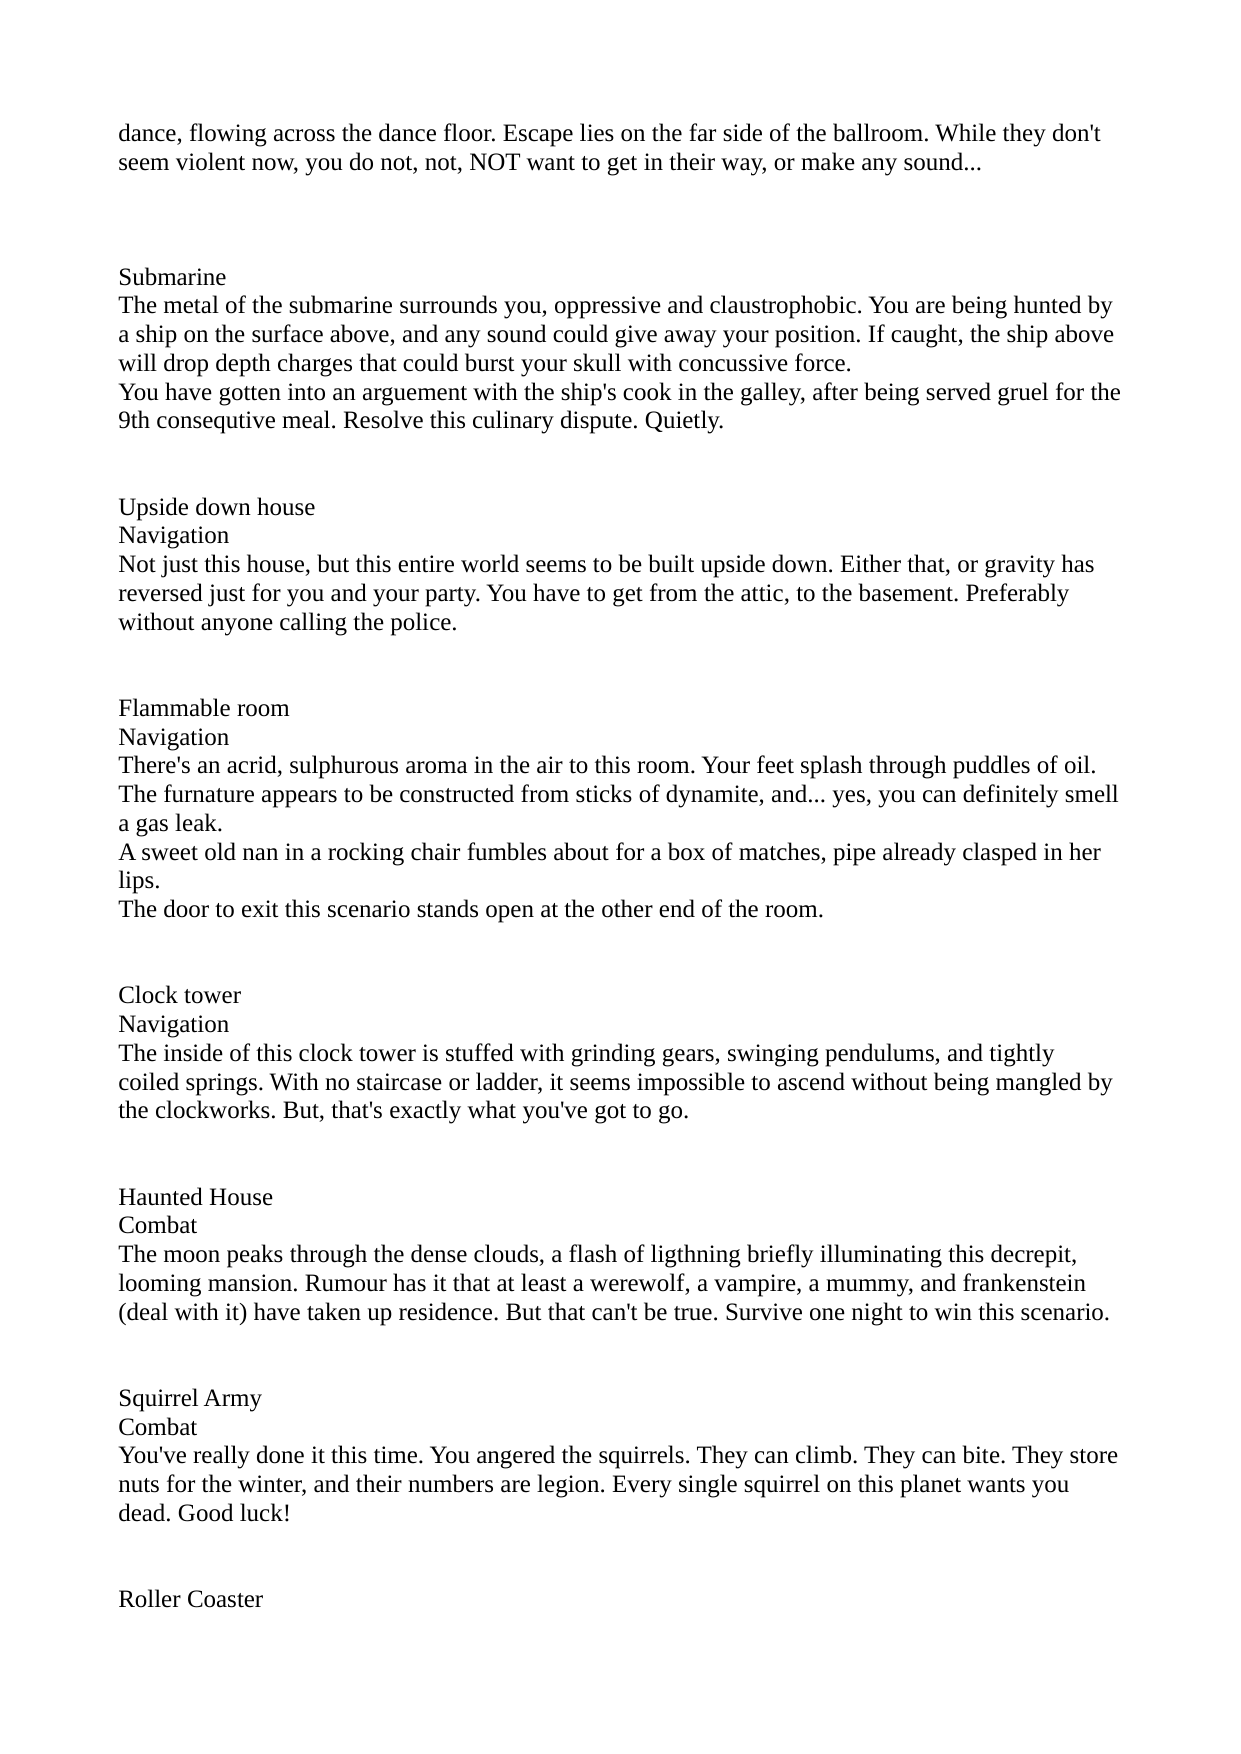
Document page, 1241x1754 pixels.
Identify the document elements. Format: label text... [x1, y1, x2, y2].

text Not just this house, but this entire world seems to be built upside down. Either that, or gravity has reversed just for you and your party. You have to get from the attic, to the basement. Preferably without anyone calling the police. [118, 549, 1122, 636]
text You've really done it this time. You angered the squirrels. They can climb. They can bite. They store nuts for the winter, and their numbers are legion. Every single squirrel on this planet wants you dead. Good luck! [118, 1441, 1122, 1527]
text Upside down house [118, 492, 1122, 521]
text You have gotten into an arguement with the ship's cook in the galley, after being served gruel for the 9th consequtive meal. Resolve this culinary dispute. Quietly. [118, 377, 1122, 434]
text Haunted House [118, 1182, 1122, 1211]
text Squirrel Army [118, 1383, 1122, 1412]
text Combat [118, 1211, 1122, 1239]
text There's an acrid, sulphurous aroma in the air to this room. Your feet splash through puddles of oil. The furnature appears to be constructed from sticks of dynamite, and... yes, you can definitely smell a gas leak. [118, 751, 1122, 837]
text Navigation [118, 722, 1122, 751]
text Submarine [118, 262, 1122, 291]
text Navigation [118, 521, 1122, 549]
text Combat [118, 1412, 1122, 1441]
text The metal of the submarine surrounds you, oppressive and claustrophobic. You are being hunted by a ship on the surface above, and any sound could give away your position. If caught, the ship above will drop depth charges that could burst your skull with concussive force. [118, 291, 1122, 377]
text The inside of this clock tower is stuffed with grinding gears, swinging pendulums, and tightly coiled springs. With no staircase or ladder, it seems impossible to ascend without being mangled by the clockworks. But, that's exactly what you've got to go. [118, 1038, 1122, 1124]
text The moon peaks through the dense clouds, a flash of ligthning briefly illuminating this decrepit, looming mansion. Rumour has it that at least a werewolf, a vampire, a mummy, and frankenstein (deal with it) have taken up residence. But that can't be true. Survive one night to win this scenario. [118, 1239, 1122, 1326]
text Clock tower [118, 981, 1122, 1009]
text A sweet old nan in a rocking chair fumbles about for a box of matches, pipe already clasped in her lips. [118, 837, 1122, 894]
text Roller Coaster [118, 1584, 1122, 1613]
text Flammable room [118, 693, 1122, 722]
text The door to exit this scenario stands open at the other end of the room. [118, 894, 1122, 923]
text dance, flowing across the dance floor. Escape lies on the far side of the ballroom. While they don't seem violent now, you do not, not, NOT want to get in their way, or make any sound... [118, 118, 1122, 176]
text Navigation [118, 1009, 1122, 1038]
